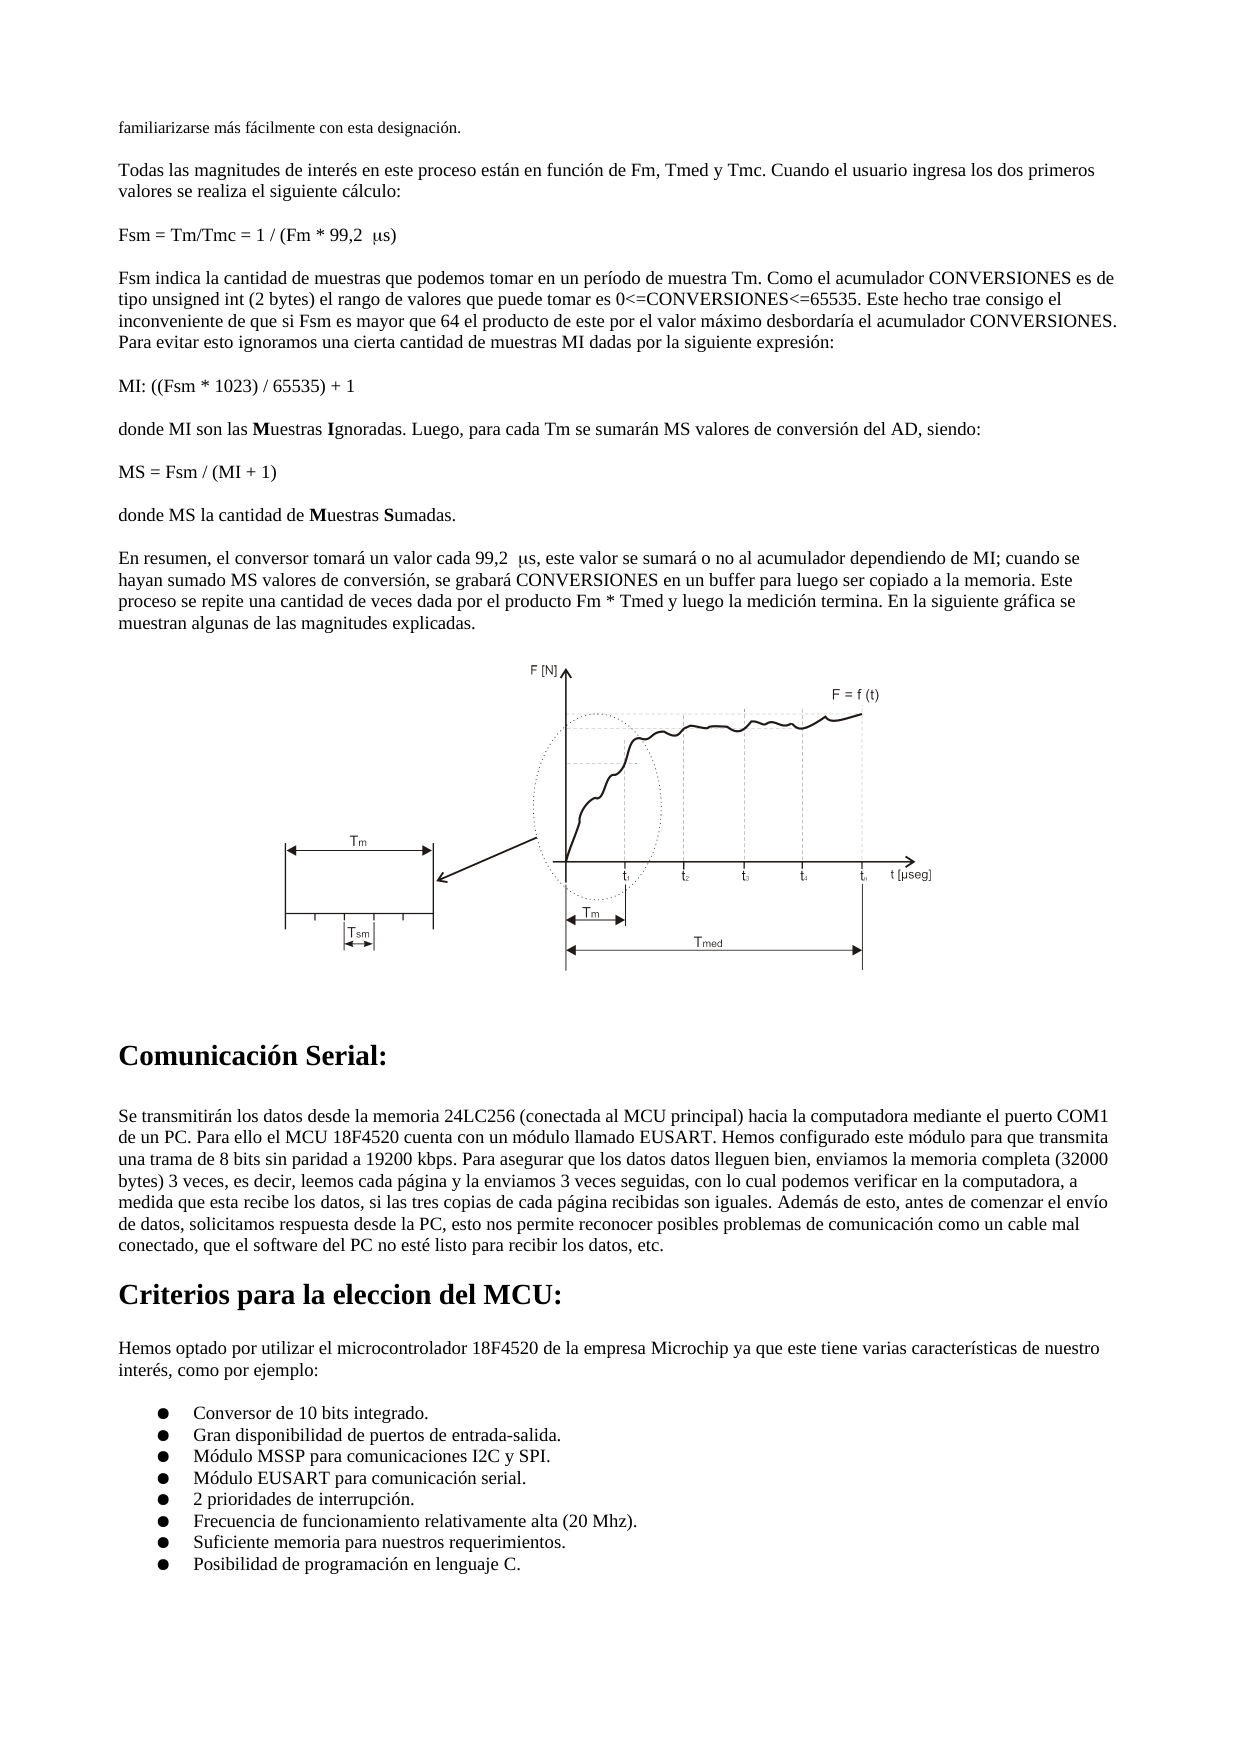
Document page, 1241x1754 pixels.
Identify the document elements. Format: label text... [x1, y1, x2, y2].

text familiarizarse más fácilmente con esta designación. [118, 118, 1122, 137]
text Se transmitirán los datos desde la memoria 24LC256 (conectada al MCU principal) hacia la computadora mediante el puerto COM1 de un PC. Para ello el MCU 18F4520 cuenta con un módulo llamado EUSART. Hemos configurado este módulo para que transmita una trama de 8 bits sin paridad a 19200 kbps. Para asegurar que los datos datos lleguen bien, enviamos la memoria completa (32000 bytes) 3 veces, es decir, leemos cada página y la enviamos 3 veces seguidas, con lo cual podemos verificar en la computadora, a medida que esta recibe los datos, si las tres copias de cada página recibidas son iguales. Además de esto, antes de comenzar el envío de datos, solicitamos respuesta desde la PC, esto nos permite reconocer posibles problemas de comunicación como un cable mal conectado, que el software del PC no esté listo para recibir los datos, etc. [118, 1105, 1122, 1256]
text donde MI son las Muestras Ignoradas. Luego, para cada Tm se sumarán MS valores de conversión del AD, siendo: [118, 418, 1122, 439]
text Fsm indica la cantidad de muestras que podemos tomar en un período de muestra Tm. Como el acumulador CONVERSIONES es de tipo unsigned int (2 bytes) el rango de valores que puede tomar es 0<=CONVERSIONES<=65535. Este hecho trae consigo el inconveniente de que si Fsm es mayor que 64 el producto de este por el valor máximo desbordaría el acumulador CONVERSIONES. Para evitar esto ignoramos una cierta cantidad de muestras MI dadas por la siguiente expresión: [118, 267, 1122, 353]
text Comunicación Serial: [118, 1038, 1122, 1071]
list Suficiente memoria para nuestros requerimientos. [156, 1531, 1122, 1553]
text Todas las magnitudes de interés en este proceso están en función de Fm, Tmed y Tmc. Cuando el usuario ingresa los dos primeros valores se realiza el siguiente cálculo: [118, 159, 1122, 202]
list Módulo MSSP para comunicaciones I2C y SPI. [156, 1445, 1122, 1467]
list Gran disponibilidad de puertos de entrada-salida. [156, 1423, 1122, 1445]
text MS = Fsm / (MI + 1) [118, 461, 1122, 482]
text Fsm = Tm/Tmc = 1 / (Fm * 99,2 μs) [118, 223, 1122, 245]
text donde MS la cantidad de Muestras Sumadas. [118, 504, 1122, 525]
list Conversor de 10 bits integrado. [156, 1402, 1122, 1423]
text MI: ((Fsm * 1023) / 65535) + 1 [118, 374, 1122, 396]
text Hemos optado por utilizar el microcontrolador 18F4520 de la empresa Microchip ya que este tiene varias características de nuestro interés, como por ejemplo: [118, 1337, 1122, 1380]
list Módulo EUSART para comunicación serial. [156, 1467, 1122, 1488]
list Posibilidad de programación en lenguaje C. [156, 1553, 1122, 1574]
text Criterios para la eleccion del MCU: [118, 1277, 1122, 1311]
list 2 prioridades de interrupción. [156, 1488, 1122, 1510]
text En resumen, el conversor tomará un valor cada 99,2 μs, este valor se sumará o no al acumulador dependiendo de MI; cuando se hayan sumado MS valores de conversión, se grabará CONVERSIONES en un buffer para luego ser copiado a la memoria. Este proceso se repite una cantidad de veces dada por el producto Fm * Tmed y luego la medición termina. En la siguiente gráfica se muestran algunas de las magnitudes explicadas. [118, 547, 1122, 633]
list Frecuencia de funcionamiento relativamente alta (20 Mhz). [156, 1510, 1122, 1531]
picture [284, 665, 931, 971]
